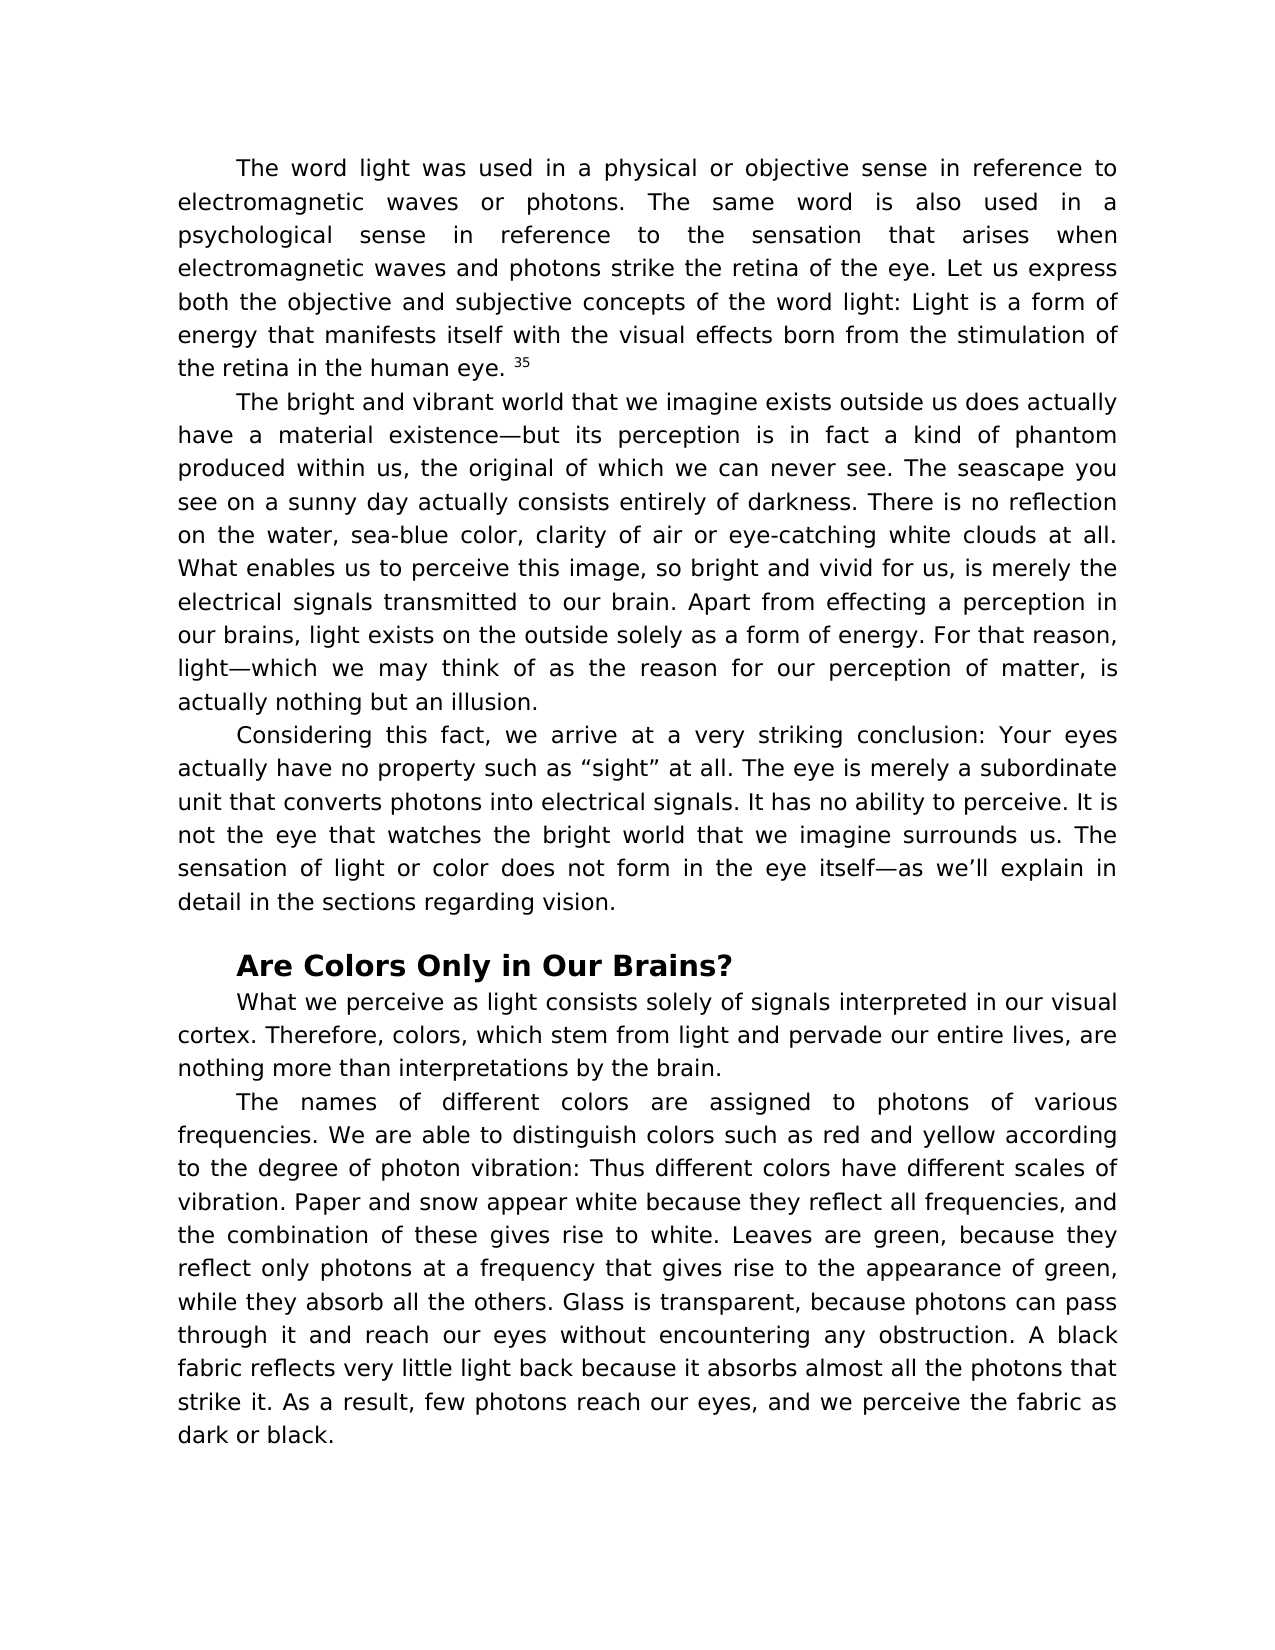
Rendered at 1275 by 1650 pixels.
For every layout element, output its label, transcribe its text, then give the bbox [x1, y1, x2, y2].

text Considering this fact, we arrive at a very striking conclusion: Your eyes actually have no property such as “sight” at all. The eye is merely a subordinate unit that converts photons into electrical signals. It has no ability to perceive. It is not the eye that watches the bright world that we imagine surrounds us. The sensation of light or color does not form in the eye itself—as we’ll explain in detail in the sections regarding vision. [177, 717, 1119, 917]
text The names of different colors are assigned to photons of various frequencies. We are able to distinguish colors such as red and yellow according to the degree of photon vibration: Thus different colors have different scales of vibration. Paper and snow appear white because they reflect all frequencies, and the combination of these gives rise to white. Leaves are green, because they reflect only photons at a frequency that gives rise to the appearance of green, while they absorb all the others. Glass is transparent, because photons can pass through it and reach our eyes without encountering any obstruction. A black fabric reflects very little light back because it absorbs almost all the photons that strike it. As a result, few photons reach our eyes, and we perceive the fabric as dark or black. [177, 1083, 1119, 1450]
text The bright and vibrant world that we imagine exists outside us does actually have a material existence—but its perception is in fact a kind of phantom produced within us, the original of which we can never see. The seascape you see on a sunny day actually consists entirely of darkness. There is no reflection on the water, sea-blue color, clarity of air or eye-catching white clouds at all. What enables us to perceive this image, so bright and vivid for us, is merely the electrical signals transmitted to our brain. Apart from effecting a perception in our brains, light exists on the outside solely as a form of energy. For that reason, light—which we may think of as the reason for our perception of matter, is actually nothing but an illusion. [177, 383, 1119, 717]
text The word light was used in a physical or objective sense in reference to electromagnetic waves or photons. The same word is also used in a psychological sense in reference to the sensation that arises when electromagnetic waves and photons strike the retina of the eye. Let us express both the objective and subjective concepts of the word light: Light is a form of energy that manifests itself with the visual effects born from the stimulation of the retina in the human eye. 35 [177, 150, 1119, 383]
text What we perceive as light consists solely of signals interpreted in our visual cortex. Therefore, colors, which stem from light and pervade our entire lives, are nothing more than interpretations by the brain. [177, 983, 1119, 1083]
text Are Colors Only in Our Brains? [177, 950, 1119, 983]
